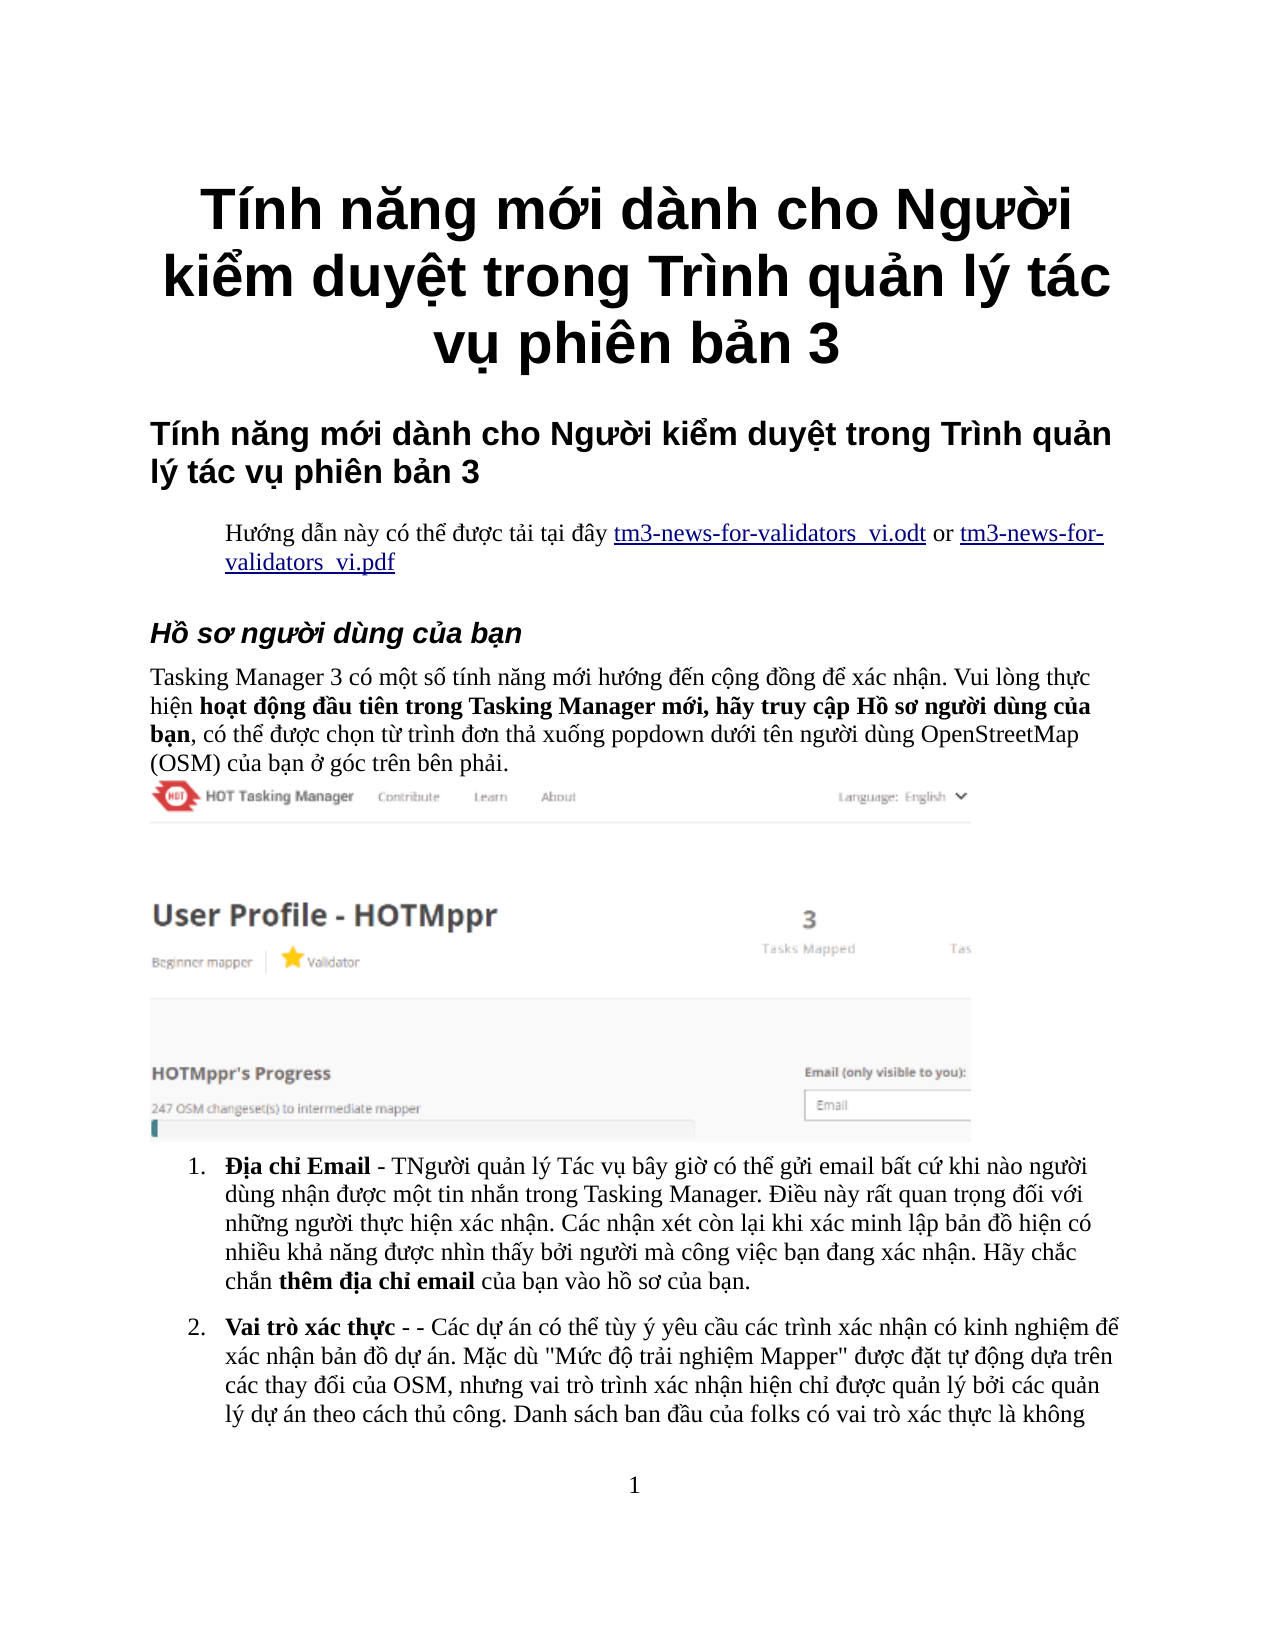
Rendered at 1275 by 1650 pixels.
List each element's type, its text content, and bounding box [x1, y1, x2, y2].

list Địa chỉ Email - TNgười quản lý Tác vụ bây giờ có thể gửi email bất cứ khi nào người dùng nhận được một tin nhắn trong Tasking Manager. Điều này rất quan trọng đối với những người thực hiện xác nhận. Các nhận xét còn lại khi xác minh lập bản đồ hiện có nhiều khả năng được nhìn thấy bởi người mà công việc bạn đang xác nhận. Hãy chắc chắn thêm địa chỉ email của bạn vào hồ sơ của bạn. [187, 1151, 1125, 1294]
subtitle Tính năng mới dành cho Người kiểm duyệt trong Trình quản lý tác vụ phiên bản 3 [150, 414, 1125, 491]
title Tính năng mới dành cho Người kiểm duyệt trong Trình quản lý tác vụ phiên bản 3 [150, 175, 1125, 376]
list Vai trò xác thực - - Các dự án có thể tùy ý yêu cầu các trình xác nhận có kinh nghiệm để xác nhận bản đồ dự án. Mặc dù "Mức độ trải nghiệm Mapper" được đặt tự động dựa trên các thay đổi của OSM, nhưng vai trò trình xác nhận hiện chỉ được quản lý bởi các quản lý dự án theo cách thủ công. Danh sách ban đầu của folks có vai trò xác thực là không [187, 1312, 1125, 1427]
text Hướng dẫn này có thể được tải tại đây tm3-news-for-validators_vi.odt or tm3-news-for-validators_vi.pdf [225, 518, 1125, 576]
text Tasking Manager 3 có một số tính năng mới hướng đến cộng đồng để xác nhận. Vui lòng thực hiện hoạt động đầu tiên trong Tasking Manager mới, hãy truy cập Hồ sơ người dùng của bạn, có thể được chọn từ trình đơn thả xuống popdown dưới tên người dùng OpenStreetMap (OSM) của bạn ở góc trên bên phải. [150, 662, 1125, 777]
subtitle Hồ sơ người dùng của bạn [150, 616, 1125, 649]
picture [150, 777, 972, 1142]
